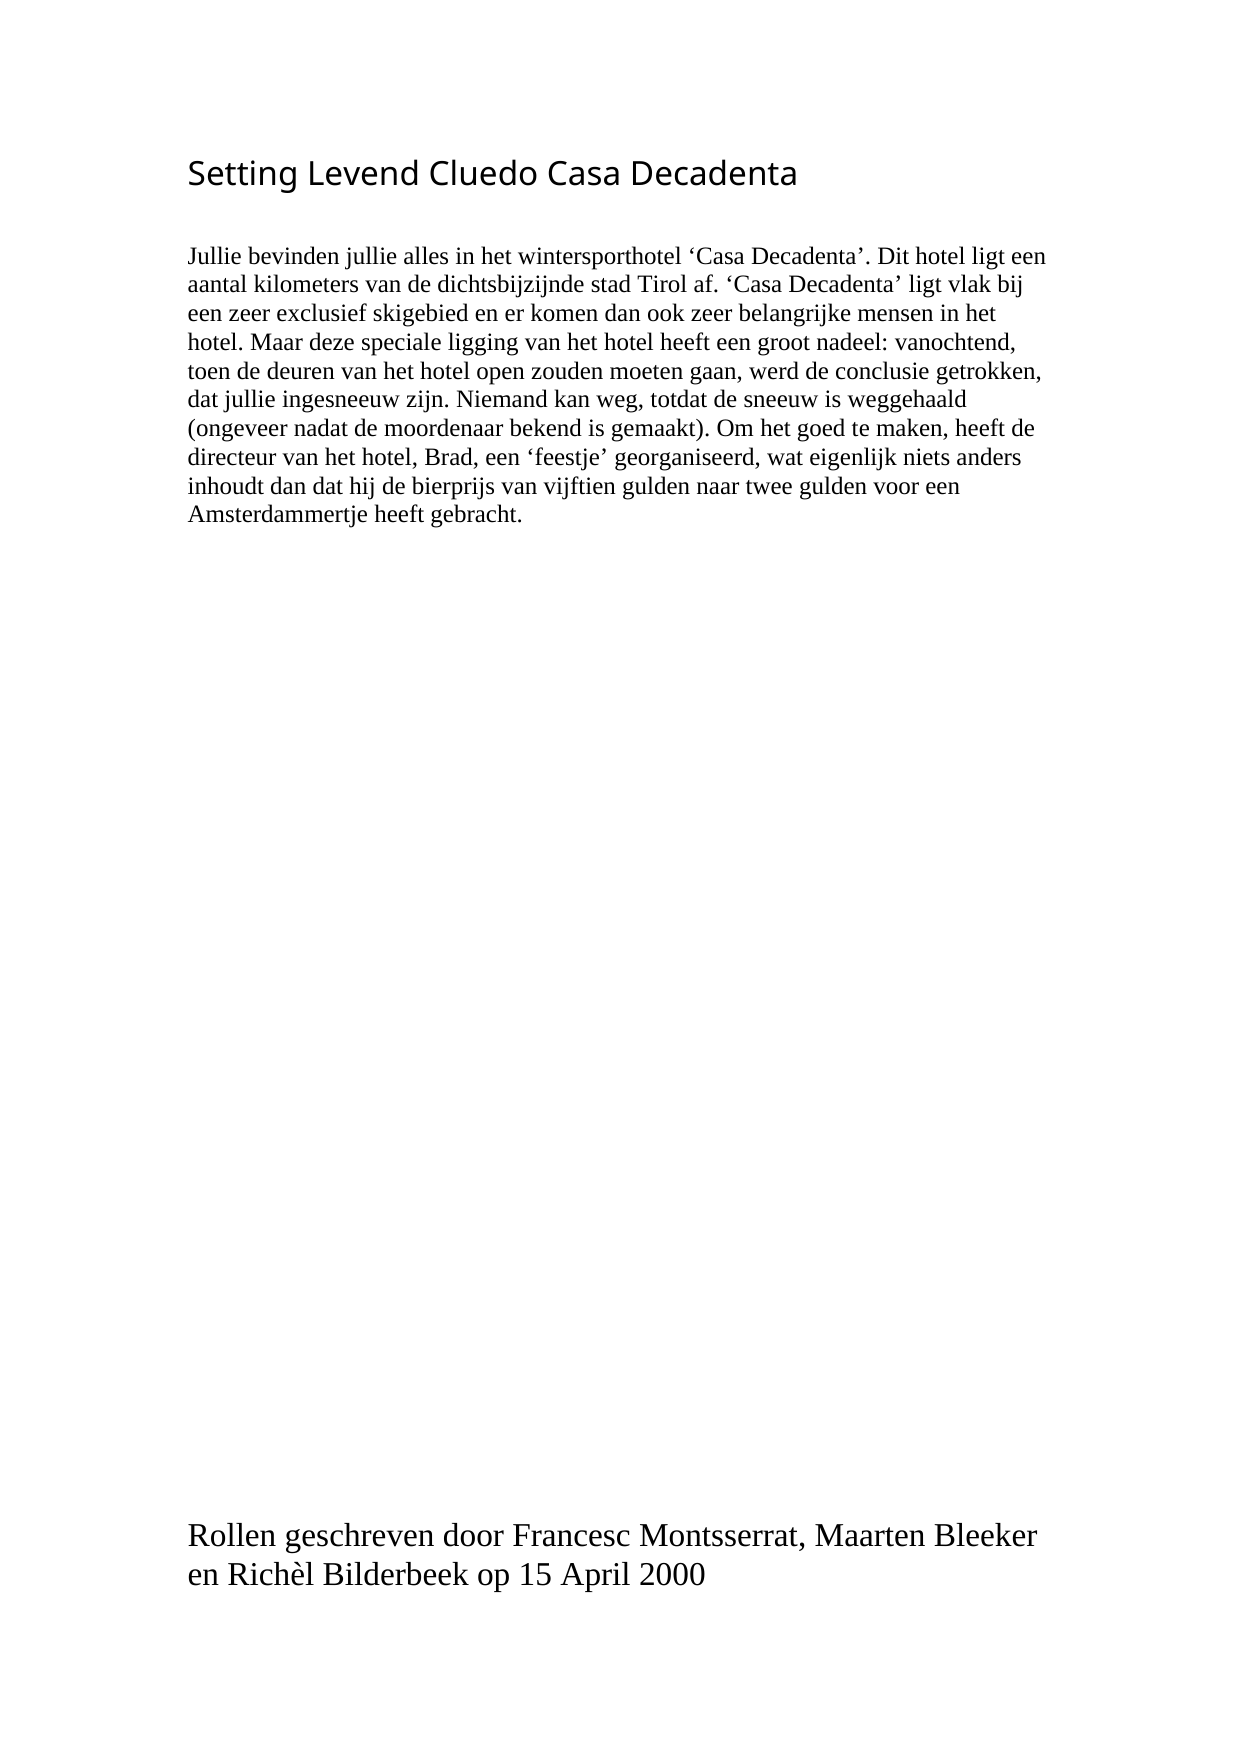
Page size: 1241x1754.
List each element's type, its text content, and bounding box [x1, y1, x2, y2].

text Setting Levend Cluedo Casa Decadenta [187, 150, 1053, 195]
text Jullie bevinden jullie alles in het wintersporthotel ‘Casa Decadenta’. Dit hotel ligt een aantal kilometers van de dichtsbijzijnde stad Tirol af. ‘Casa Decadenta’ ligt vlak bij een zeer exclusief skigebied en er komen dan ook zeer belangrijke mensen in het hotel. Maar deze speciale ligging van het hotel heeft een groot nadeel: vanochtend, toen de deuren van het hotel open zouden moeten gaan, werd de conclusie getrokken, dat jullie ingesneeuw zijn. Niemand kan weg, totdat de sneeuw is weggehaald (ongeveer nadat de moordenaar bekend is gemaakt). Om het goed te maken, heeft de directeur van het hotel, Brad, een ‘feestje’ georganiseerd, wat eigenlijk niets anders inhoudt dan dat hij de bierprijs van vijftien gulden naar twee gulden voor een Amsterdammertje heeft gebracht. [187, 241, 1053, 528]
text Rollen geschreven door Francesc Montsserrat, Maarten Bleeker en Richèl Bilderbeek op 15 April 2000 [187, 1515, 1053, 1592]
